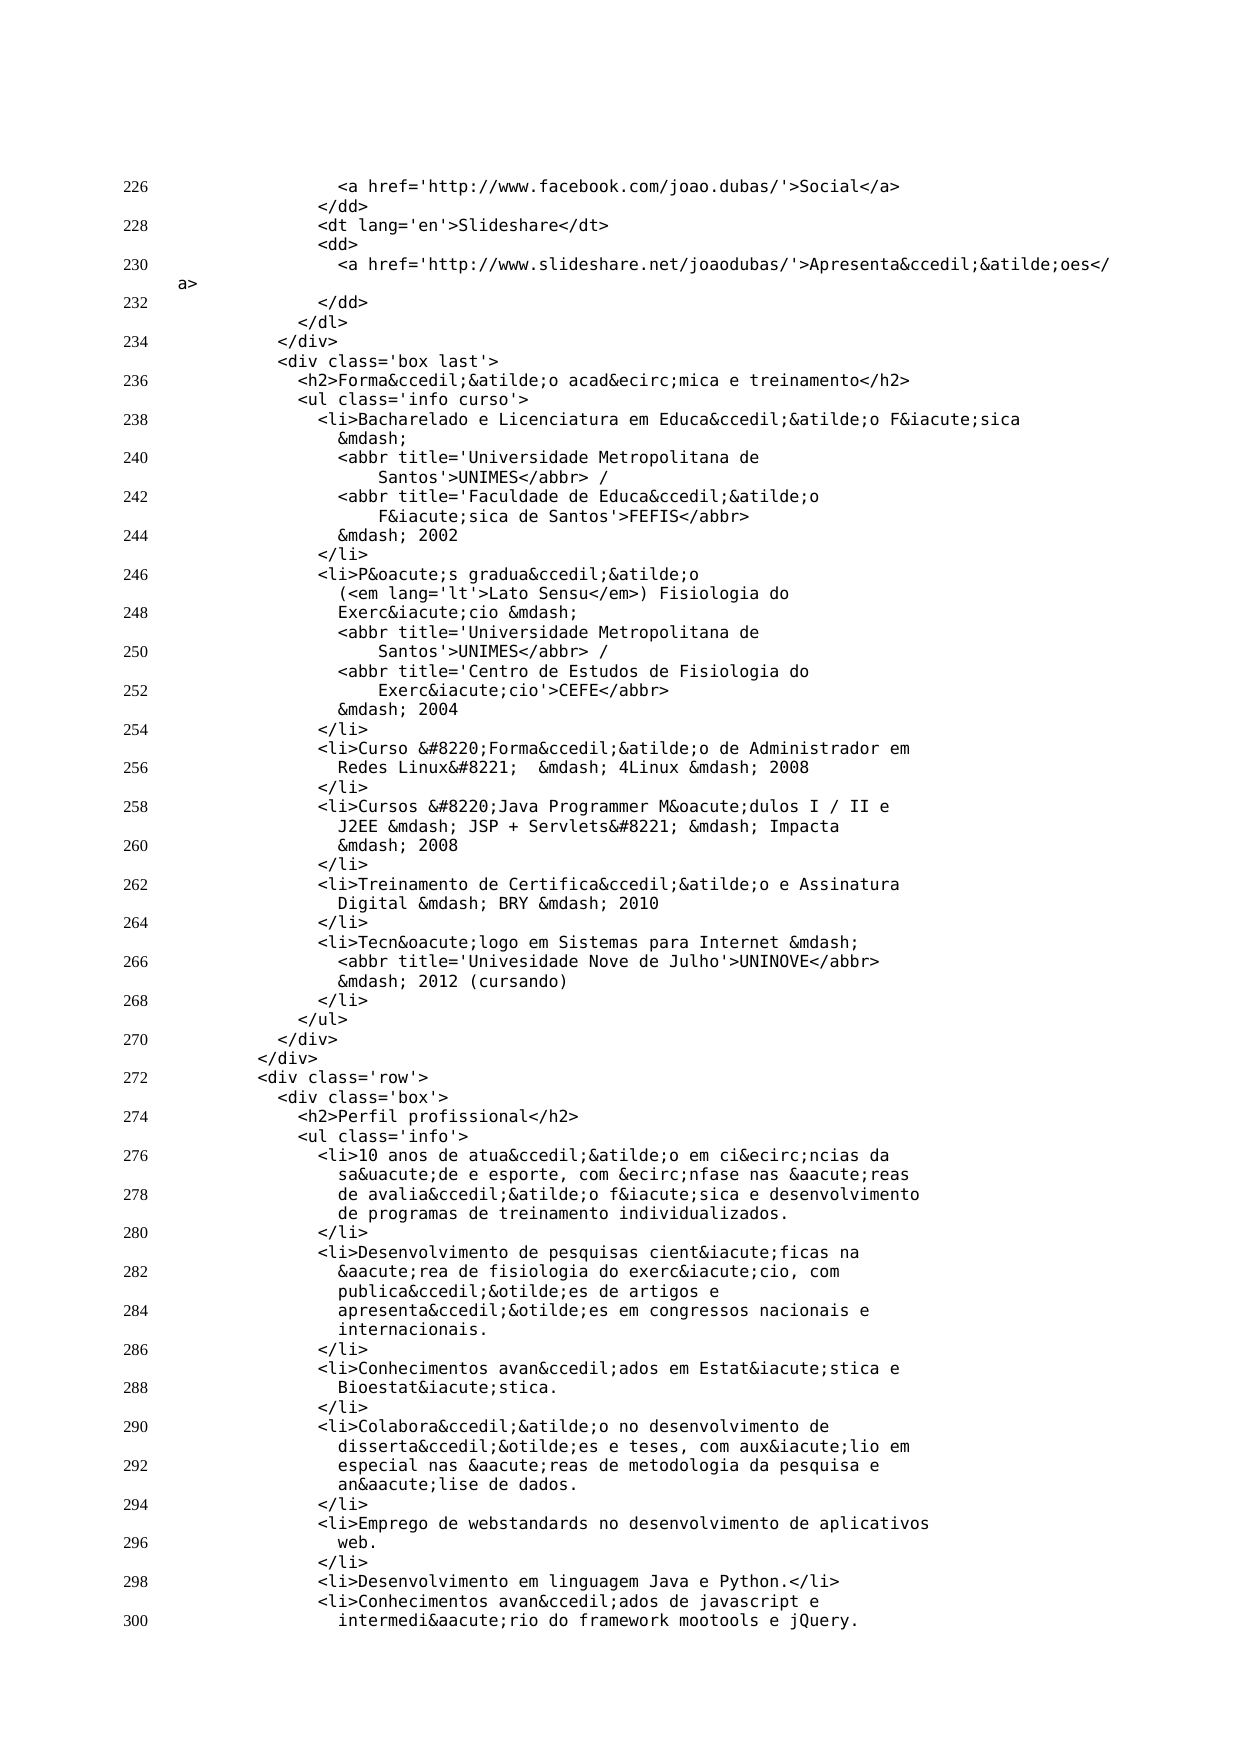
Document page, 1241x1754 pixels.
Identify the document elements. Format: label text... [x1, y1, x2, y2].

text Exerc&iacute;cio'>CEFE</abbr> [177, 681, 1122, 700]
text </li> [177, 778, 1122, 797]
text </ul> [177, 1010, 1122, 1030]
text <abbr title='Univesidade Nove de Julho'>UNINOVE</abbr> [177, 952, 1122, 972]
text F&iacute;sica de Santos'>FEFIS</abbr> [177, 507, 1122, 526]
text <li>Tecn&oacute;logo em Sistemas para Internet &mdash; [177, 933, 1122, 952]
text intermedi&aacute;rio do framework mootools e jQuery. [177, 1611, 1122, 1630]
text &aacute;rea de fisiologia do exerc&iacute;cio, com [177, 1262, 1122, 1282]
text <li>Conhecimentos avan&ccedil;ados de javascript e [177, 1592, 1122, 1611]
text <li>Conhecimentos avan&ccedil;ados em Estat&iacute;stica e [177, 1359, 1122, 1378]
text <a href='http://www.facebook.com/joao.dubas/'>Social</a> [177, 177, 1122, 197]
text Santos'>UNIMES</abbr> / [177, 468, 1122, 487]
text </div> [177, 1049, 1122, 1068]
text de avalia&ccedil;&atilde;o f&iacute;sica e desenvolvimento [177, 1185, 1122, 1204]
text web. [177, 1533, 1122, 1553]
text <li>Emprego de webstandards no desenvolvimento de aplicativos [177, 1514, 1122, 1533]
text </li> [177, 720, 1122, 739]
text <li>Cursos &#8220;Java Programmer M&oacute;dulos I / II e [177, 797, 1122, 817]
text </li> [177, 991, 1122, 1010]
text &mdash; 2008 [177, 836, 1122, 855]
text <li>Desenvolvimento de pesquisas cient&iacute;ficas na [177, 1243, 1122, 1262]
text </dd> [177, 293, 1122, 313]
text <div class='box last'> [177, 352, 1122, 371]
text apresenta&ccedil;&otilde;es em congressos nacionais e [177, 1301, 1122, 1320]
text an&aacute;lise de dados. [177, 1475, 1122, 1495]
text de programas de treinamento individualizados. [177, 1204, 1122, 1223]
text (<em lang='lt'>Lato Sensu</em>) Fisiologia do [177, 584, 1122, 603]
text <li>Desenvolvimento em linguagem Java e Python.</li> [177, 1572, 1122, 1592]
text &mdash; 2004 [177, 700, 1122, 720]
text Santos'>UNIMES</abbr> / [177, 642, 1122, 662]
text <dt lang='en'>Slideshare</dt> [177, 216, 1122, 235]
text <abbr title='Universidade Metropolitana de [177, 448, 1122, 468]
text </li> [177, 1223, 1122, 1243]
text <h2>Perfil profissional</h2> [177, 1107, 1122, 1127]
text <a href='http://www.slideshare.net/joaodubas/'>Apresenta&ccedil;&atilde;oes</a> [177, 255, 1122, 293]
text </dd> [177, 197, 1122, 216]
text </li> [177, 1553, 1122, 1572]
text publica&ccedil;&otilde;es de artigos e [177, 1282, 1122, 1301]
text &mdash; 2012 (cursando) [177, 972, 1122, 991]
text <div class='row'> [177, 1068, 1122, 1088]
text <ul class='info curso'> [177, 390, 1122, 410]
text Bioestat&iacute;stica. [177, 1378, 1122, 1398]
text </div> [177, 1030, 1122, 1049]
text <h2>Forma&ccedil;&atilde;o acad&ecirc;mica e treinamento</h2> [177, 371, 1122, 390]
text especial nas &aacute;reas de metodologia da pesquisa e [177, 1456, 1122, 1475]
text sa&uacute;de e esporte, com &ecirc;nfase nas &aacute;reas [177, 1165, 1122, 1185]
text </li> [177, 1340, 1122, 1359]
text &mdash; 2002 [177, 526, 1122, 545]
text <div class='box'> [177, 1088, 1122, 1107]
text <li>P&oacute;s gradua&ccedil;&atilde;o [177, 565, 1122, 584]
text </dl> [177, 313, 1122, 332]
text Exerc&iacute;cio &mdash; [177, 603, 1122, 623]
text internacionais. [177, 1320, 1122, 1340]
text disserta&ccedil;&otilde;es e teses, com aux&iacute;lio em [177, 1437, 1122, 1456]
text </div> [177, 332, 1122, 352]
text <li>Treinamento de Certifica&ccedil;&atilde;o e Assinatura [177, 875, 1122, 894]
text <dd> [177, 235, 1122, 255]
text </li> [177, 913, 1122, 933]
text Redes Linux&#8221; &mdash; 4Linux &mdash; 2008 [177, 758, 1122, 778]
text </li> [177, 1495, 1122, 1514]
text Digital &mdash; BRY &mdash; 2010 [177, 894, 1122, 913]
text <abbr title='Faculdade de Educa&ccedil;&atilde;o [177, 487, 1122, 507]
text J2EE &mdash; JSP + Servlets&#8221; &mdash; Impacta [177, 817, 1122, 836]
text </li> [177, 1398, 1122, 1417]
text <li>Bacharelado e Licenciatura em Educa&ccedil;&atilde;o F&iacute;sica [177, 410, 1122, 429]
text <ul class='info'> [177, 1127, 1122, 1146]
text <abbr title='Centro de Estudos de Fisiologia do [177, 662, 1122, 681]
text <li>Curso &#8220;Forma&ccedil;&atilde;o de Administrador em [177, 739, 1122, 758]
text </li> [177, 855, 1122, 875]
text </li> [177, 545, 1122, 565]
text <li>10 anos de atua&ccedil;&atilde;o em ci&ecirc;ncias da [177, 1146, 1122, 1165]
text <li>Colabora&ccedil;&atilde;o no desenvolvimento de [177, 1417, 1122, 1437]
text &mdash; [177, 429, 1122, 448]
text <abbr title='Universidade Metropolitana de [177, 623, 1122, 642]
